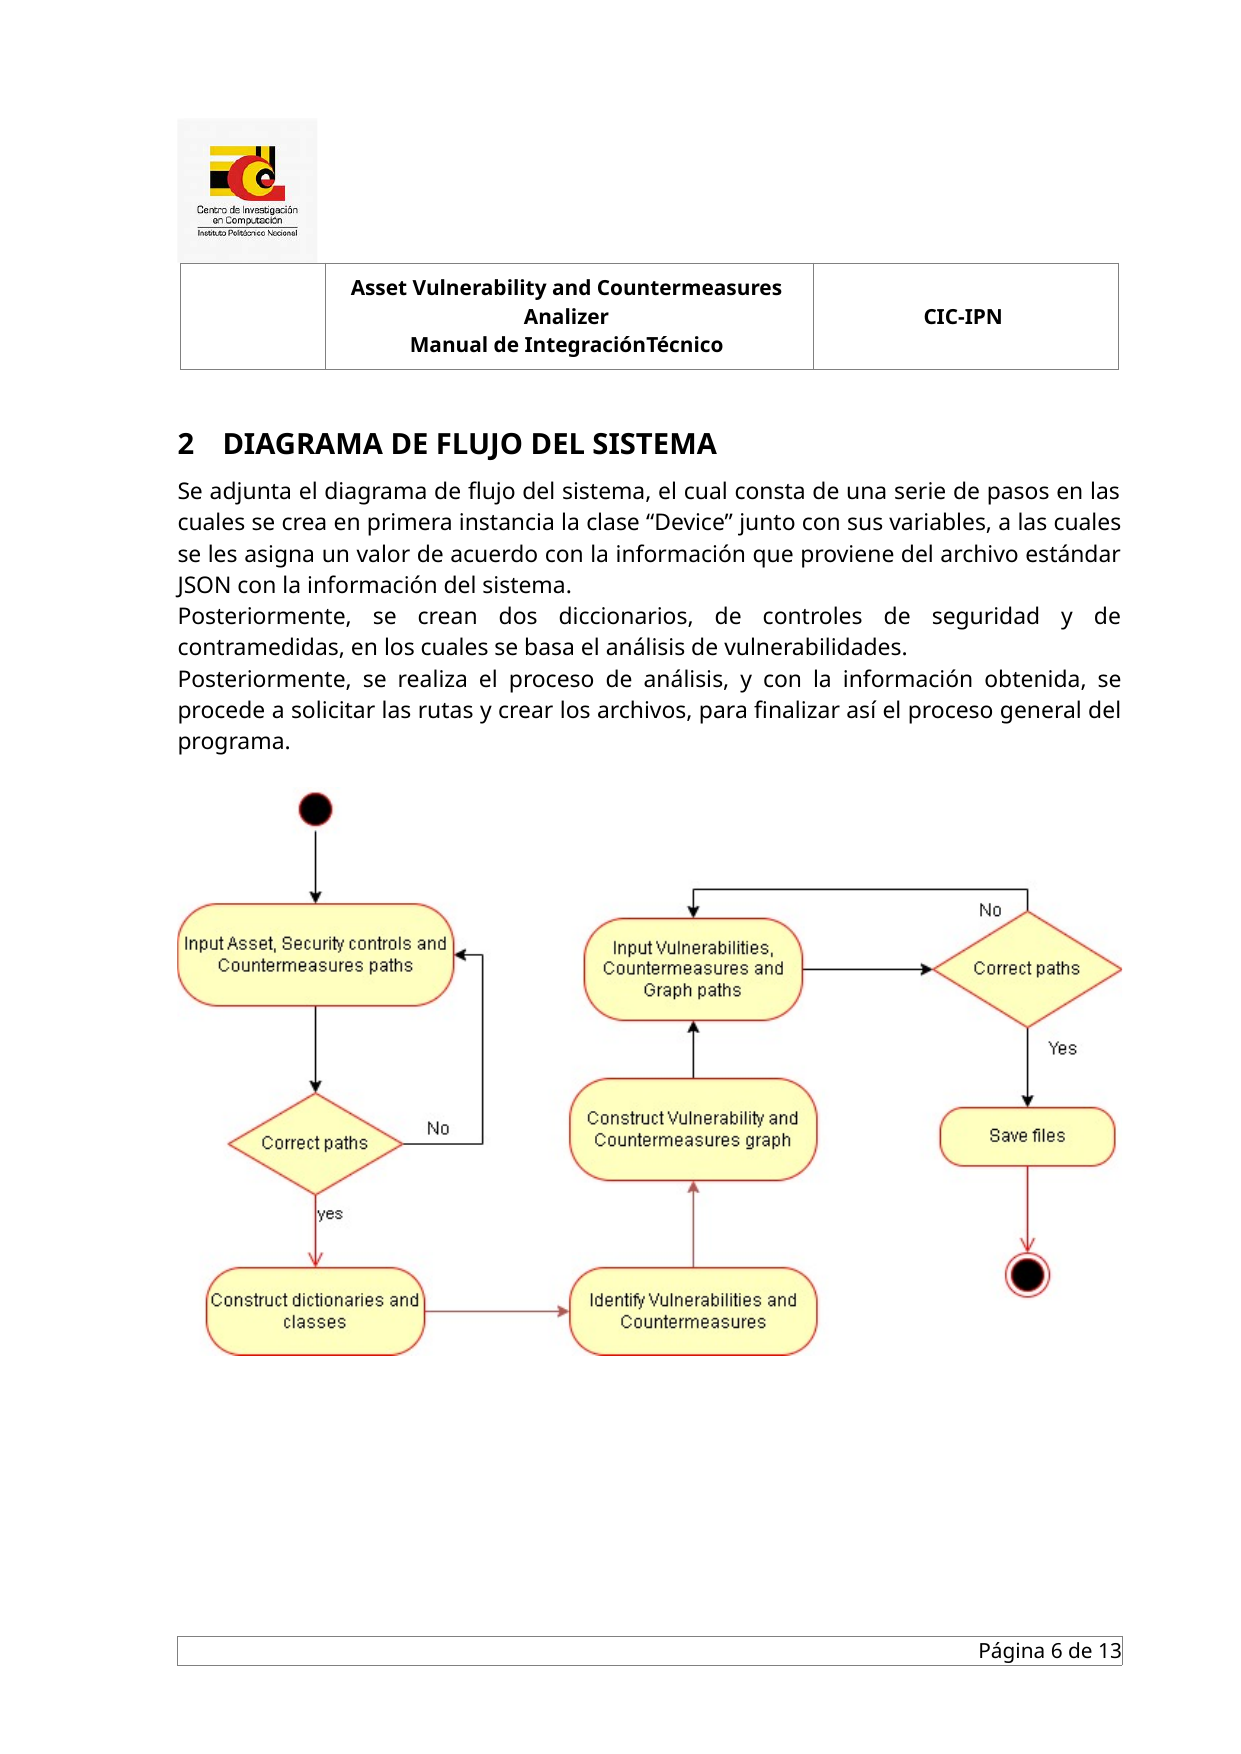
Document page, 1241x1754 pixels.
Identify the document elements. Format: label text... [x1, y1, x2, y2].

subtitle DIAGRAMA DE FLUJO DEL SISTEMA [177, 423, 1122, 463]
text Se adjunta el diagrama de flujo del sistema, el cual consta de una serie de pasos en las cuales se crea en primera instancia la clase “Device” junto con sus variables, a las cuales se les asigna un valor de acuerdo con la información que proviene del archivo estándar JSON con la información del sistema. [177, 475, 1122, 600]
text Posteriormente, se crean dos diccionarios, de controles de seguridad y de contramedidas, en los cuales se basa el análisis de vulnerabilidades. [177, 600, 1122, 663]
text Posteriormente, se realiza el proceso de análisis, y con la información obtenida, se procede a solicitar las rutas y crear los archivos, para finalizar así el proceso general del programa. [177, 663, 1122, 756]
